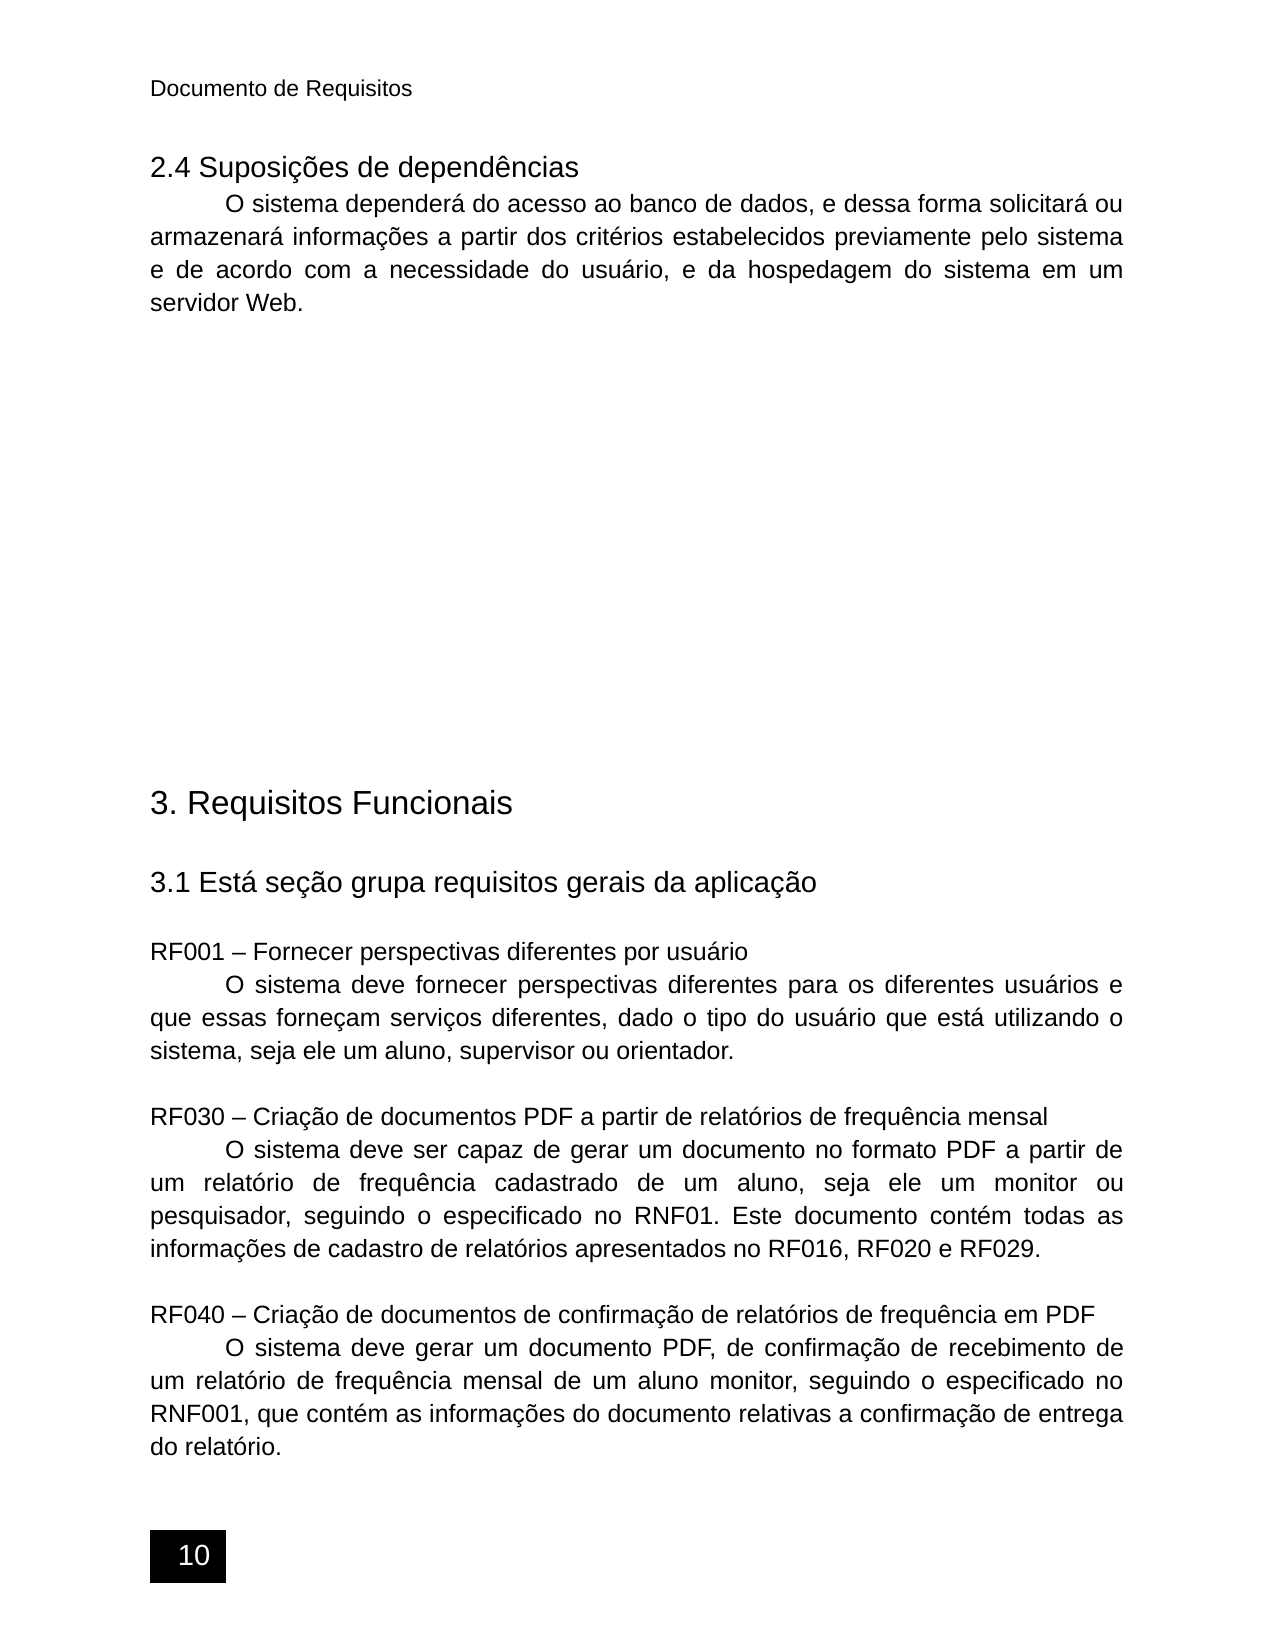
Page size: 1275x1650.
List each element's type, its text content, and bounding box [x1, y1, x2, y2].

text O sistema dependerá do acesso ao banco de dados, e dessa forma solicitará ou armazenará informações a partir dos critérios estabelecidos previamente pelo sistema e de acordo com a necessidade do usuário, e da hospedagem do sistema em um servidor Web. [150, 188, 1125, 316]
text RF030 – Criação de documentos PDF a partir de relatórios de frequência mensal [150, 1102, 1125, 1131]
text O sistema deve gerar um documento PDF, de confirmação de recebimento de um relatório de frequência mensal de um aluno monitor, seguindo o especificado no RNF001, que contém as informações do documento relativas a confirmação de entrega do relatório. [150, 1333, 1125, 1461]
subtitle 3. Requisitos Funcionais [150, 783, 1125, 821]
text RF001 – Fornecer perspectivas diferentes por usuário [150, 937, 1125, 966]
text O sistema deve ser capaz de gerar um documento no formato PDF a partir de um relatório de frequência cadastrado de um aluno, seja ele um monitor ou pesquisador, seguindo o especificado no RNF01. Este documento contém todas as informações de cadastro de relatórios apresentados no RF016, RF020 e RF029. [150, 1135, 1125, 1263]
subtitle 2.4 Suposições de dependências [150, 150, 1125, 183]
text 3.1 Está seção grupa requisitos gerais da aplicação [150, 865, 1125, 899]
text RF040 – Criação de documentos de confirmação de relatórios de frequência em PDF [150, 1300, 1125, 1329]
text O sistema deve fornecer perspectivas diferentes para os diferentes usuários e que essas forneçam serviços diferentes, dado o tipo do usuário que está utilizando o sistema, seja ele um aluno, supervisor ou orientador. [150, 970, 1125, 1065]
